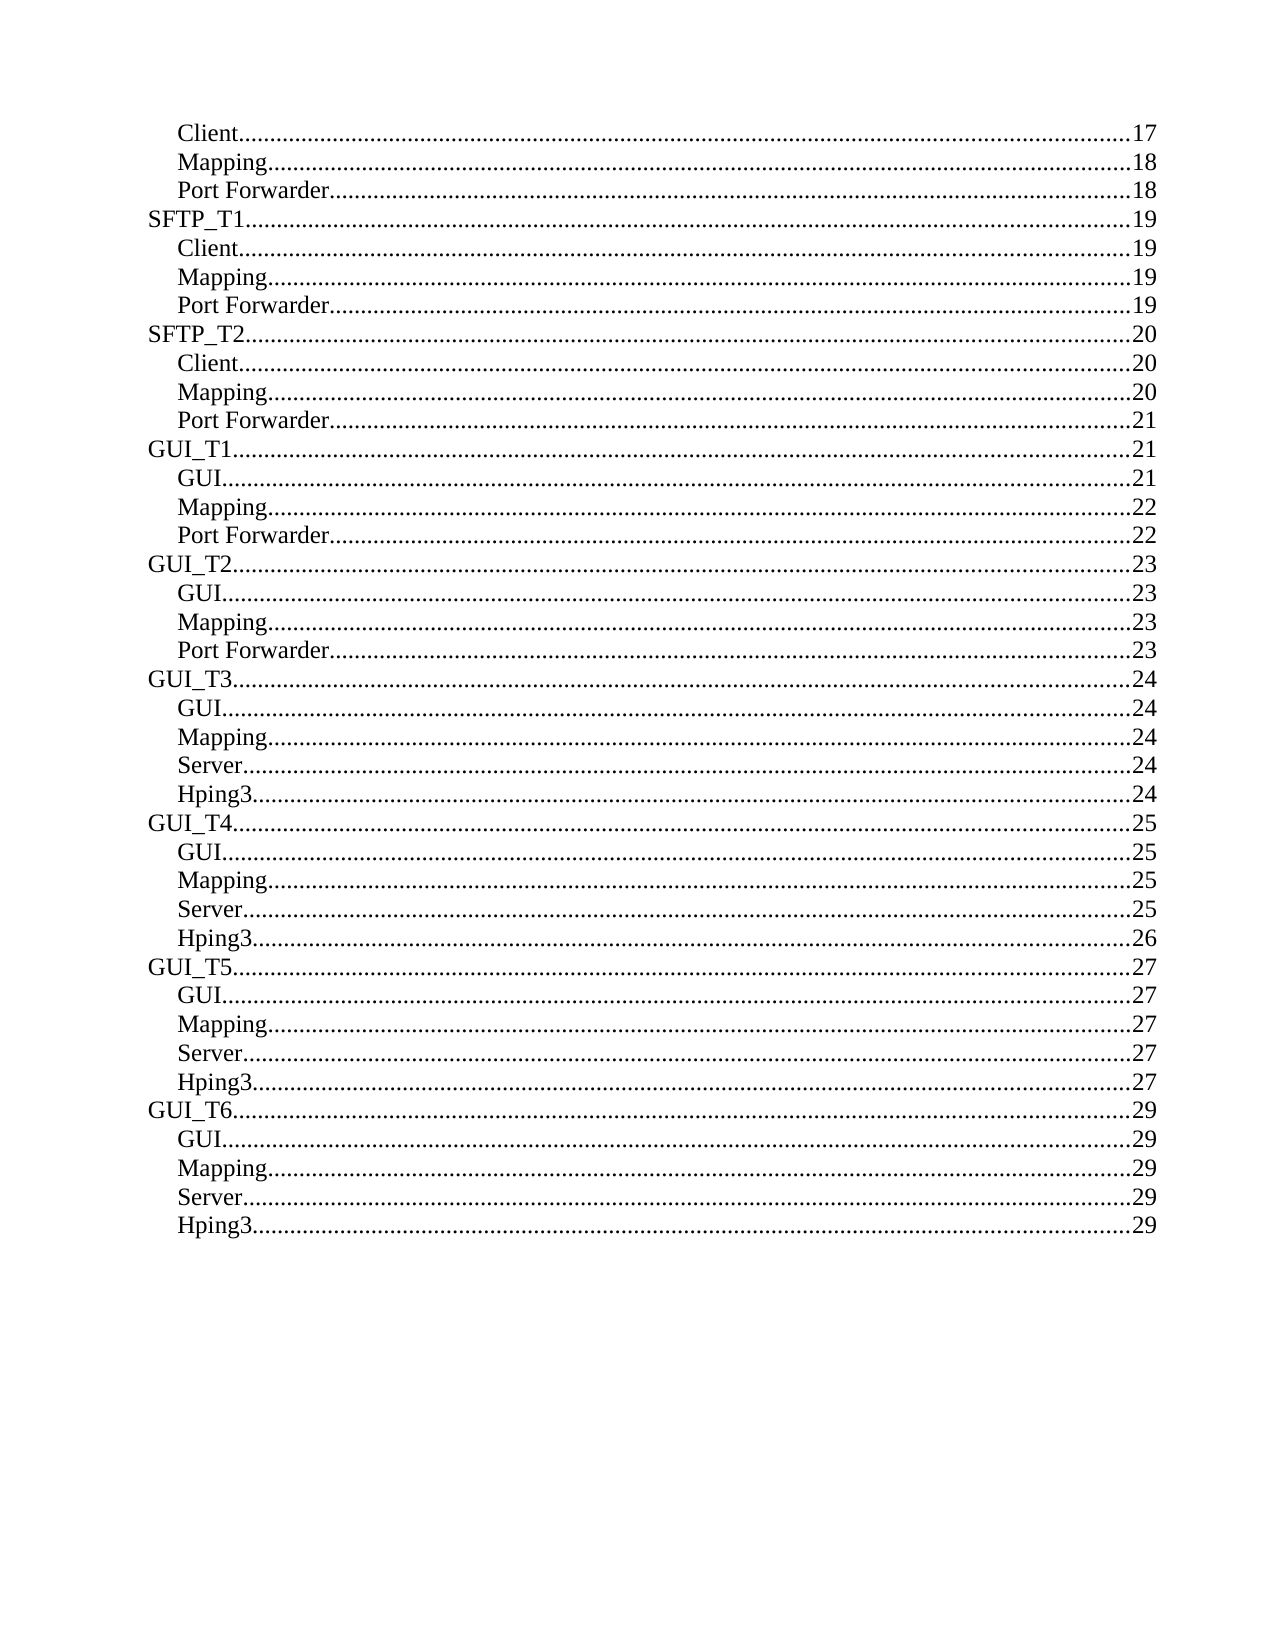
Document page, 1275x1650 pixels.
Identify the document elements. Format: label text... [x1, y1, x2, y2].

text Server 24 [177, 751, 1157, 779]
text Client 17 [177, 118, 1157, 147]
text Mapping 24 [177, 722, 1157, 751]
text GUI 24 [177, 693, 1157, 722]
text GUI_T6 29 [148, 1096, 1157, 1124]
text GUI_T3 24 [148, 664, 1157, 693]
text GUI 27 [177, 981, 1157, 1009]
text GUI 23 [177, 578, 1157, 607]
text Client 19 [177, 233, 1157, 262]
text Server 27 [177, 1038, 1157, 1067]
text GUI 21 [177, 463, 1157, 492]
text GUI 29 [177, 1124, 1157, 1153]
text Client 20 [177, 348, 1157, 377]
text Mapping 29 [177, 1153, 1157, 1182]
text Port Forwarder 21 [177, 406, 1157, 434]
text Hping3 29 [177, 1211, 1157, 1239]
text Mapping 25 [177, 866, 1157, 894]
text Mapping 27 [177, 1009, 1157, 1038]
text Mapping 20 [177, 377, 1157, 406]
text GUI_T1 21 [148, 434, 1157, 463]
text Server 25 [177, 894, 1157, 923]
text GUI 25 [177, 837, 1157, 866]
text Port Forwarder 23 [177, 636, 1157, 664]
text Server 29 [177, 1182, 1157, 1211]
text GUI_T2 23 [148, 549, 1157, 578]
text Port Forwarder 18 [177, 176, 1157, 204]
text Mapping 18 [177, 147, 1157, 176]
text Mapping 19 [177, 262, 1157, 291]
text GUI_T5 27 [148, 952, 1157, 981]
text Hping3 27 [177, 1067, 1157, 1096]
text SFTP_T2 20 [148, 319, 1157, 348]
text Hping3 26 [177, 923, 1157, 952]
text Port Forwarder 22 [177, 521, 1157, 549]
text Mapping 23 [177, 607, 1157, 636]
text Port Forwarder 19 [177, 291, 1157, 319]
text SFTP_T1 19 [148, 204, 1157, 233]
text GUI_T4 25 [148, 808, 1157, 837]
text Hping3 24 [177, 779, 1157, 808]
text Mapping 22 [177, 492, 1157, 521]
